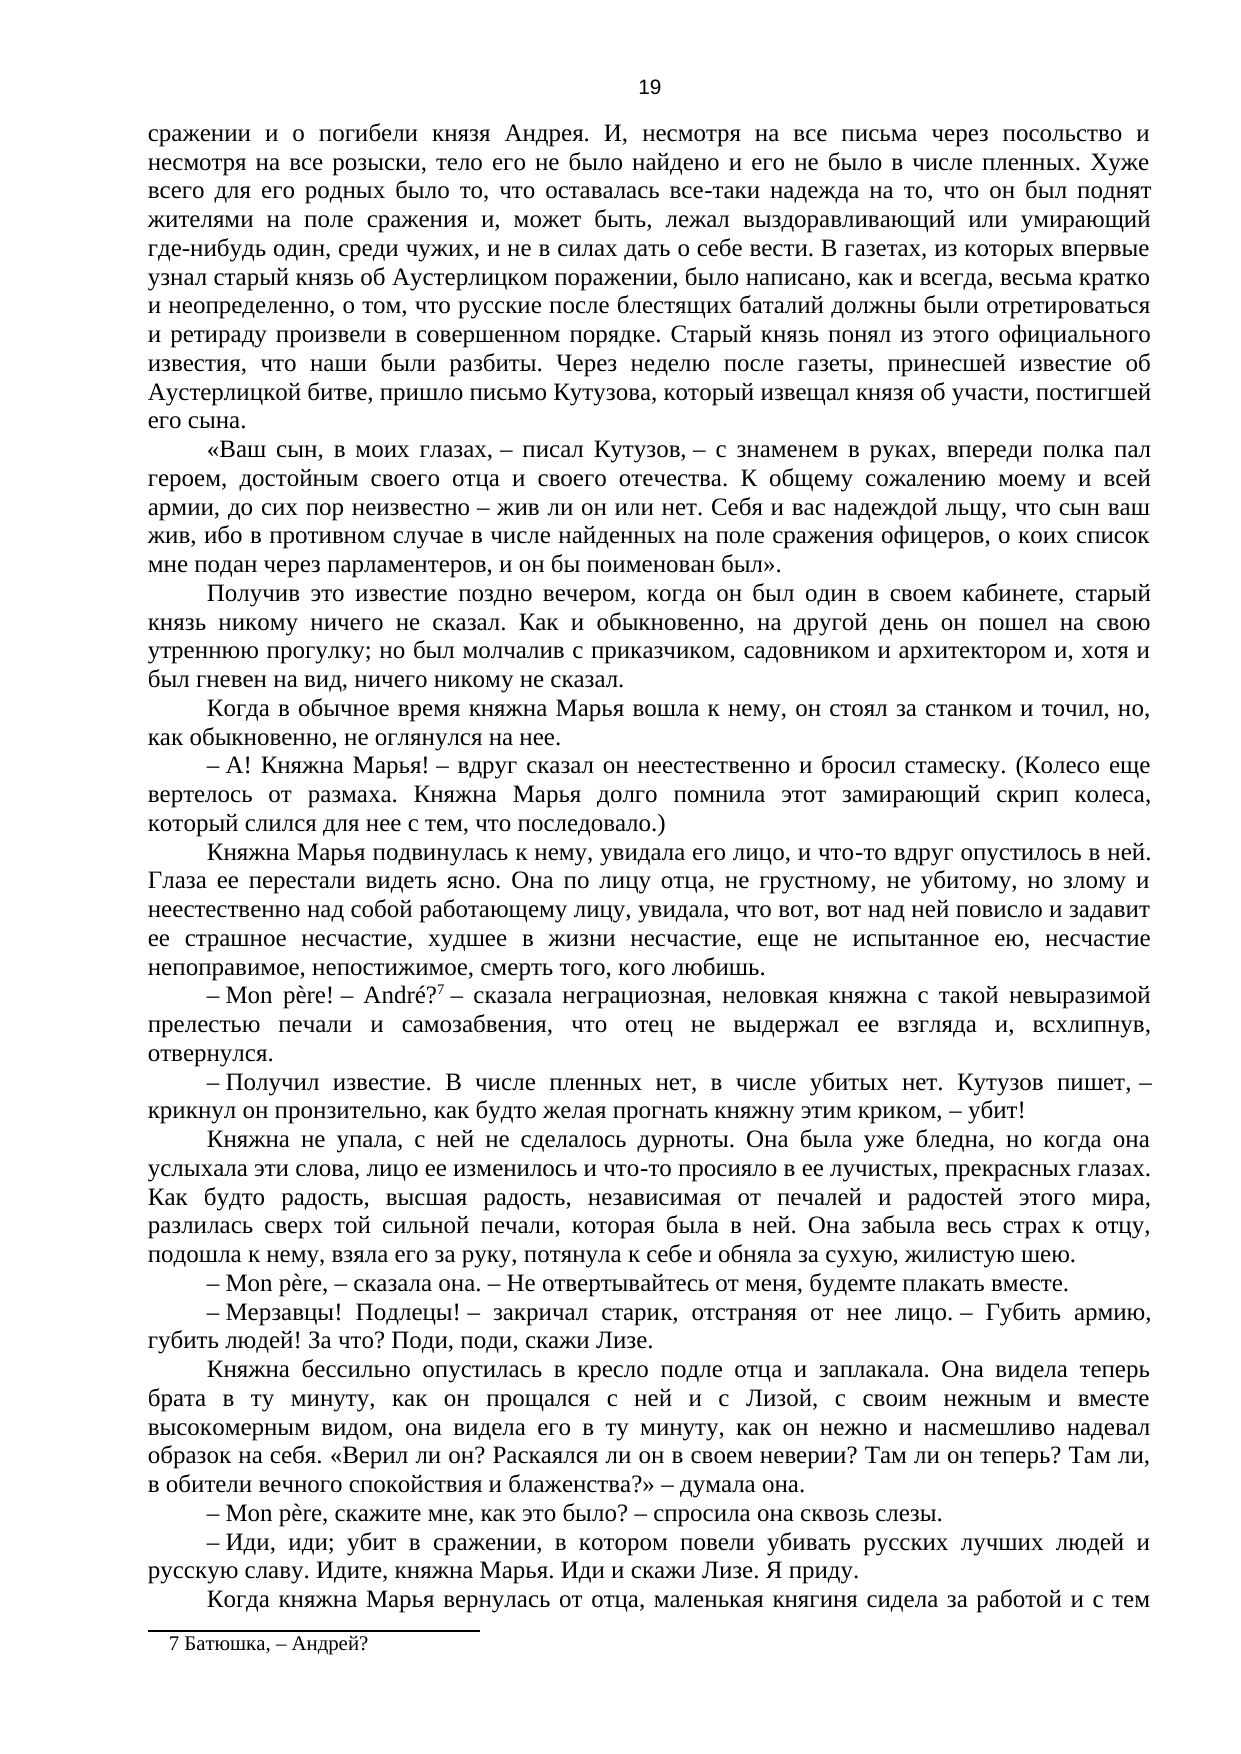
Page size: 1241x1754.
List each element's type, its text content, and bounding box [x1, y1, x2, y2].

text – А! Княжна Марья! – вдруг сказал он неестественно и бросил стамеску. (Колесо еще вертелось от размаха. Княжна Марья долго помнила этот замирающий скрип колеса, который слился для нее с тем, что последовало.) [148, 751, 1152, 837]
text Батюшка, – Андрей? [148, 1631, 1152, 1655]
text – Получил известие. В числе пленных нет, в числе убитых нет. Кутузов пишет, – крикнул он пронзительно, как будто желая прогнать княжну этим криком, – убит! [148, 1067, 1152, 1124]
text «Ваш сын, в моих глазах, – писал Кутузов, – с знаменем в руках, впереди полка пал героем, достойным своего отца и своего отечества. К общему сожалению моему и всей армии, до сих пор неизвестно – жив ли он или нет. Себя и вас надеждой льщу, что сын ваш жив, ибо в противном случае в числе найденных на поле сражения офицеров, о коих список мне подан через парламентеров, и он бы поименован был». [148, 434, 1152, 578]
text Получив это известие поздно вечером, когда он был один в своем кабинете, старый князь никому ничего не сказал. Как и обыкновенно, на другой день он пошел на свою утреннюю прогулку; но был молчалив с приказчиком, садовником и архитектором и, хотя и был гневен на вид, ничего никому не сказал. [148, 578, 1152, 693]
text сражении и о погибели князя Андрея. И, несмотря на все письма через посольство и несмотря на все розыски, тело его не было найдено и его не было в числе пленных. Хуже всего для его родных было то, что оставалась все‑таки надежда на то, что он был поднят жителями на поле сражения и, может быть, лежал выздоравливающий или умирающий где‑нибудь один, среди чужих, и не в силах дать о себе вести. В газетах, из которых впервые узнал старый князь об Аустерлицком поражении, было написано, как и всегда, весьма кратко и неопределенно, о том, что русские после блестящих баталий должны были отретироваться и ретираду произвели в совершенном порядке. Старый князь понял из этого официального известия, что наши были разбиты. Через неделю после газеты, принесшей известие об Аустерлицкой битве, пришло письмо Кутузова, который извещал князя об участи, постигшей его сына. [148, 118, 1152, 434]
text Когда княжна Марья вернулась от отца, маленькая княгиня сидела за работой и с тем [148, 1584, 1152, 1613]
text – Mon père, – сказала она. – Не отвертывайтесь от меня, будемте плакать вместе. [148, 1268, 1152, 1297]
text Когда в обычное время княжна Марья вошла к нему, он стоял за станком и точил, но, как обыкновенно, не оглянулся на нее. [148, 693, 1152, 751]
text Княжна Марья подвинулась к нему, увидала его лицо, и что‑то вдруг опустилось в ней. Глаза ее перестали видеть ясно. Она по лицу отца, не грустному, не убитому, но злому и неестественно над собой работающему лицу, увидала, что вот, вот над ней повисло и задавит ее страшное несчастие, худшее в жизни несчастие, еще не испытанное ею, несчастие непоправимое, непостижимое, смерть того, кого любишь. [148, 837, 1152, 981]
text – Mon père, скажите мне, как это было? – спросила она сквозь слезы. [148, 1498, 1152, 1527]
text Княжна бессильно опустилась в кресло подле отца и заплакала. Она видела теперь брата в ту минуту, как он прощался с ней и с Лизой, с своим нежным и вместе высокомерным видом, она видела его в ту минуту, как он нежно и насмешливо надевал образок на себя. «Верил ли он? Раскаялся ли он в своем неверии? Там ли он теперь? Там ли, в обители вечного спокойствия и блаженства?» – думала она. [148, 1354, 1152, 1498]
text – Иди, иди; убит в сражении, в котором повели убивать русских лучших людей и русскую славу. Идите, княжна Марья. Иди и скажи Лизе. Я приду. [148, 1527, 1152, 1584]
text – Mon père! – André? – сказала неграциозная, неловкая княжна с такой невыразимой прелестью печали и самозабвения, что отец не выдержал ее взгляда и, всхлипнув, отвернулся. [148, 981, 1152, 1067]
text – Мерзавцы! Подлецы! – закричал старик, отстраняя от нее лицо. – Губить армию, губить людей! За что? Поди, поди, скажи Лизе. [148, 1297, 1152, 1354]
text Княжна не упала, с ней не сделалось дурноты. Она была уже бледна, но когда она услыхала эти слова, лицо ее изменилось и что‑то просияло в ее лучистых, прекрасных глазах. Как будто радость, высшая радость, независимая от печалей и радостей этого мира, разлилась сверх той сильной печали, которая была в ней. Она забыла весь страх к отцу, подошла к нему, взяла его за руку, потянула к себе и обняла за сухую, жилистую шею. [148, 1124, 1152, 1268]
